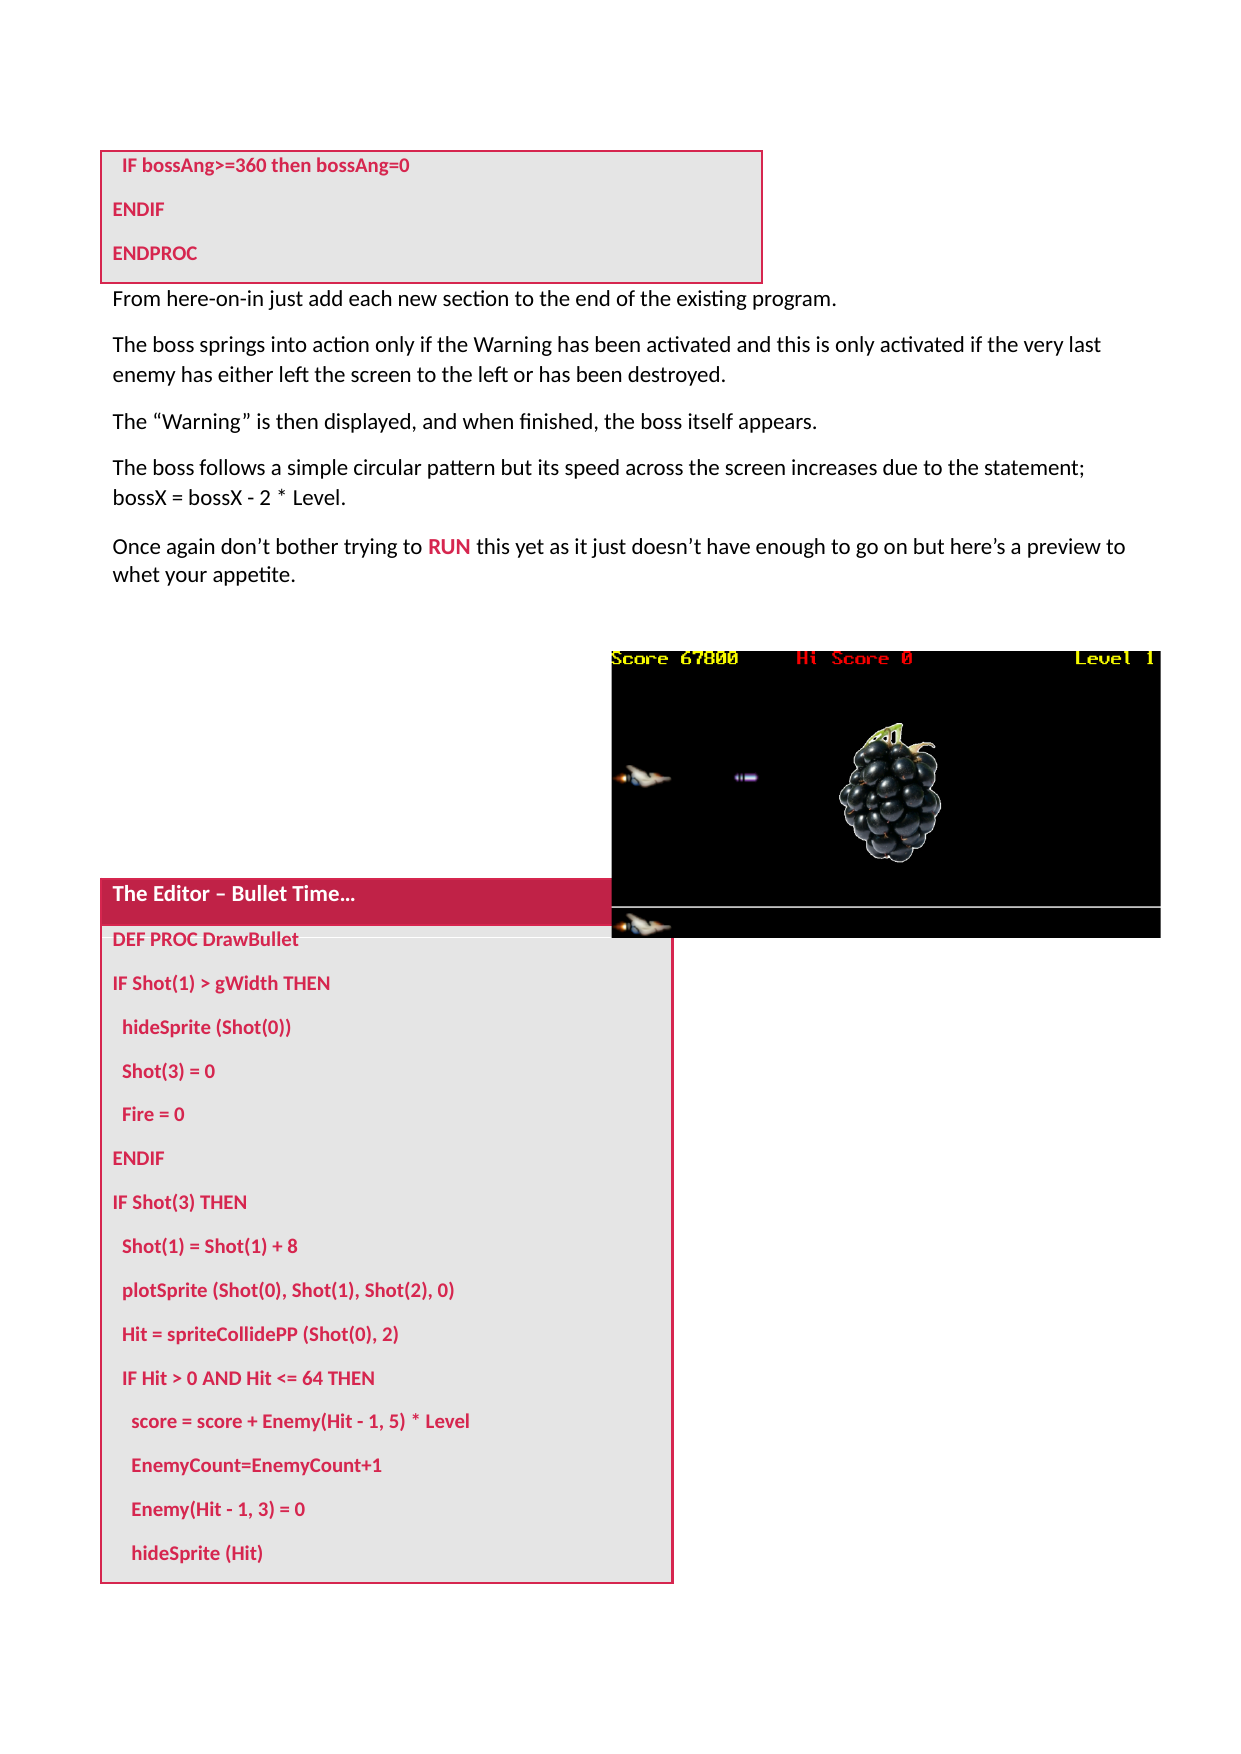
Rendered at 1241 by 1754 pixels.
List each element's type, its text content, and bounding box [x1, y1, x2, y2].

text The boss follows a simple circular pattern but its speed across the screen increases due to the statement; bossX = bossX - 2 * Level. [112, 453, 1128, 511]
text The “Warning” is then displayed, and when finished, the boss itself appears. [112, 407, 1128, 435]
table_cell IF bossAng>=360 then bossAng=0 ENDIF ENDPROC [102, 152, 761, 282]
text The boss springs into action only if the Warning has been activated and this is only activated if the very last enemy has either left the screen to the left or has been destroyed. [112, 331, 1128, 388]
table_header The Editor – Bullet Time… [102, 880, 611, 924]
picture [611, 651, 1161, 938]
table_cell DEF PROC DrawBullet IF Shot(1) > gWidth THEN hideSprite (Shot(0)) Shot(3) = 0 Fire = 0 ENDIF IF Shot(3) THEN Shot(1) = Shot(1) + 8 plotSprite (Shot(0), Shot(1), Shot(2), 0) Hit = spriteCollidePP (Shot(0), 2) IF Hit > 0 AND Hit <= 64 THEN score = score + Enemy(Hit - 1, 5) * Level EnemyCount=EnemyCount+1 Enemy(Hit - 1, 3) = 0 hideSprite (Hit) hideSprite (Shot(0)) Shot(3) = 0 Fire = 0 ENDIF IF Hit=68 THEN score=score+500 bossHit=bossHit-1 hideSprite (Hit) hideSprite (Shot(0)) Shot(3) = 0 Fire = 0 IF bossHit<=0 then WIN=1 bossActive=0 Level=Level+1 PROC SetupGame ENDIF ENDIF ENDIF ENDPROC [102, 938, 671, 1582]
text From here-on-in just add each new section to the end of the existing program. [112, 284, 1128, 312]
text Once again don’t bother trying to RUN this yet as it just doesn’t have enough to go on but here’s a preview to whet your appetite. [112, 530, 1128, 588]
